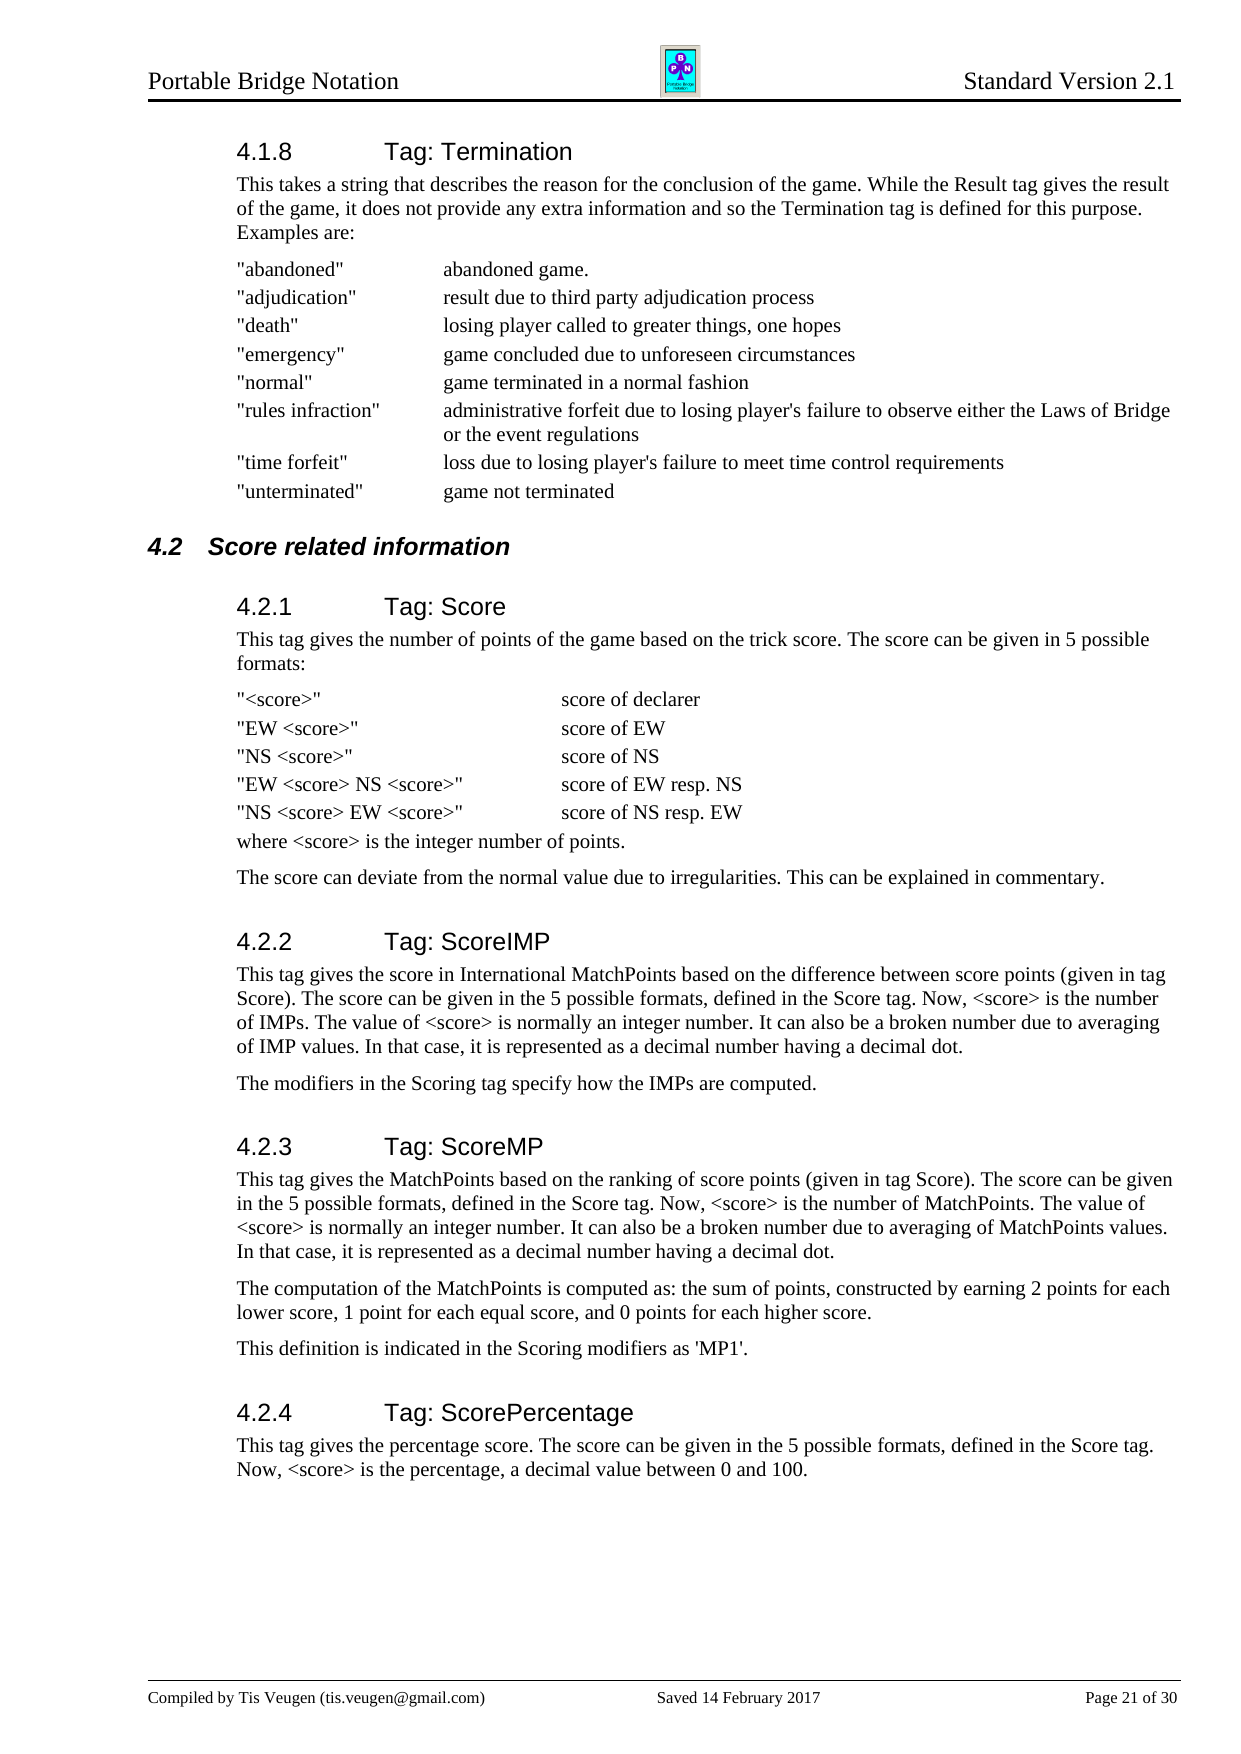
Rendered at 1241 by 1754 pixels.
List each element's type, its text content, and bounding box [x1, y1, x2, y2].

text "emergency" game concluded due to unforeseen circumstances [236, 342, 1181, 366]
text "unterminated" game not terminated [236, 478, 1181, 503]
text This tag gives the percentage score. The score can be given in the 5 possible formats, defined in the Score tag. Now, <score> is the percentage, a decimal value between 0 and 100. [236, 1433, 1181, 1481]
subtitle Tag: ScorePercentage [236, 1398, 1181, 1427]
subtitle Tag: Termination [236, 137, 1181, 166]
text The computation of the MatchPoints is computed as: the sum of points, constructed by earning 2 points for each lower score, 1 point for each equal score, and 0 points for each higher score. [236, 1276, 1181, 1324]
text This tag gives the score in International MatchPoints based on the difference between score points (given in tag Score). The score can be given in the 5 possible formats, defined in the Score tag. Now, <score> is the number of IMPs. The value of <score> is normally an integer number. It can also be a broken number due to averaging of IMP values. In that case, it is represented as a decimal number having a decimal dot. [236, 962, 1181, 1058]
text "adjudication" result due to third party adjudication process [236, 285, 1181, 309]
text The score can deviate from the normal value due to irregularities. This can be explained in commentary. [236, 865, 1181, 889]
text "death" losing player called to greater things, one hopes [236, 313, 1181, 337]
text This definition is indicated in the Scoring modifiers as 'MP1'. [236, 1336, 1181, 1360]
subtitle Tag: Score [236, 592, 1181, 621]
subtitle Tag: ScoreIMP [236, 927, 1181, 955]
subtitle Tag: ScoreMP [236, 1132, 1181, 1161]
text where <score> is the integer number of points. [236, 828, 1181, 853]
text This tag gives the number of points of the game based on the trick score. The score can be given in 5 possible formats: [236, 627, 1181, 675]
text "normal" game terminated in a normal fashion [236, 370, 1181, 394]
text This takes a string that describes the reason for the conclusion of the game. While the Result tag gives the result of the game, it does not provide any extra information and so the Termination tag is defined for this purpose. Examples are: [236, 172, 1181, 244]
text This tag gives the MatchPoints based on the ranking of score points (given in tag Score). The score can be given in the 5 possible formats, defined in the Score tag. Now, <score> is the number of MatchPoints. The value of <score> is normally an integer number. It can also be a broken number due to averaging of MatchPoints values. In that case, it is represented as a decimal number having a decimal dot. [236, 1167, 1181, 1263]
text "NS <score>" score of NS [236, 744, 1181, 768]
text "EW <score> NS <score>" score of EW resp. NS [236, 772, 1181, 796]
text "NS <score> EW <score>" score of NS resp. EW [236, 800, 1181, 824]
text "EW <score>" score of EW [236, 716, 1181, 740]
text "<score>" score of declarer [236, 687, 1181, 711]
text "abandoned" abandoned game. [236, 257, 1181, 281]
text The modifiers in the Scoring tag specify how the IMPs are computed. [236, 1070, 1181, 1094]
subtitle Score related information [148, 532, 1181, 561]
text "rules infraction" administrative forfeit due to losing player's failure to observe either the Laws of Bridge or the event regulations [236, 398, 1181, 446]
text "time forfeit" loss due to losing player's failure to meet time control requirements [236, 450, 1181, 474]
